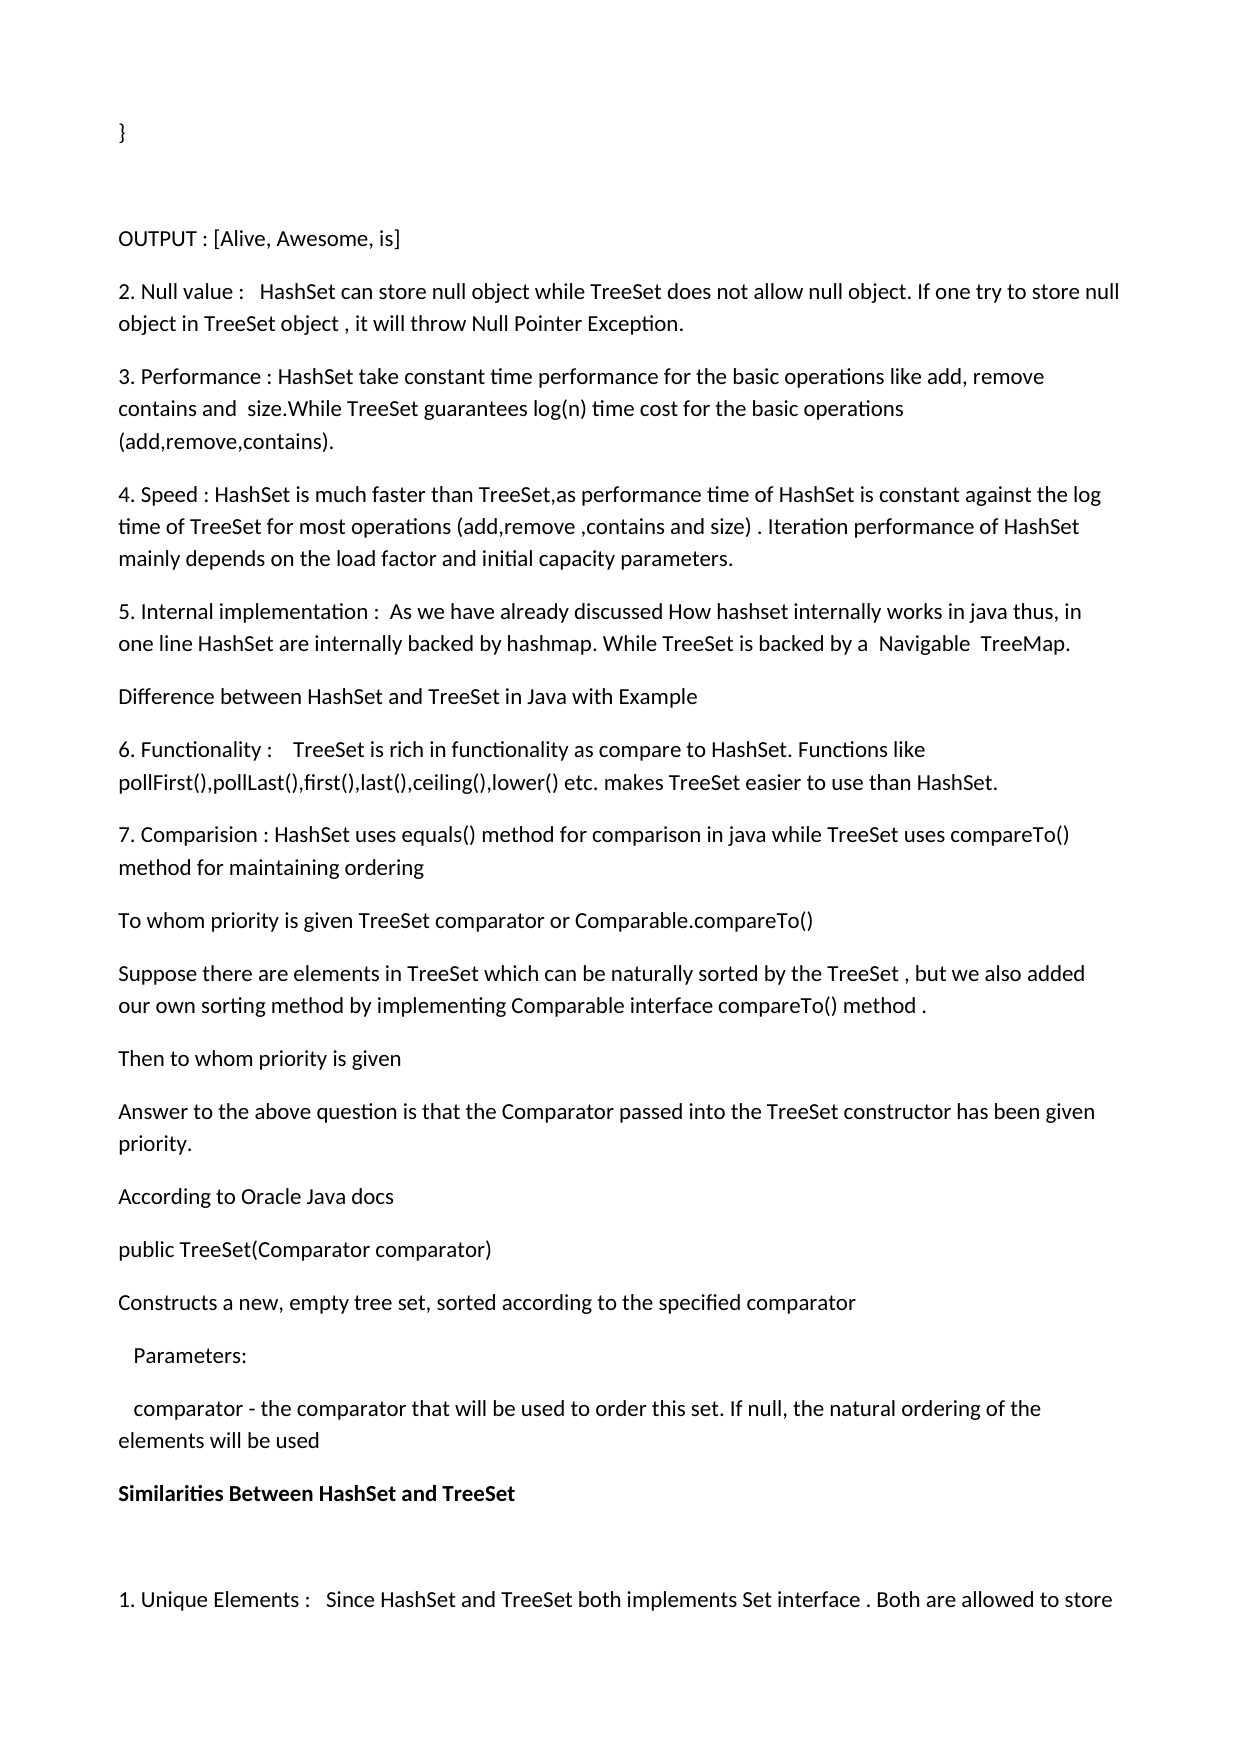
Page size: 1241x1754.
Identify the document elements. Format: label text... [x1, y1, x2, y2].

text According to Oracle Java docs [118, 1182, 1122, 1210]
text Suppose there are elements in TreeSet which can be naturally sorted by the TreeSet , but we also added our own sorting method by implementing Comparable interface compareTo() method . [118, 959, 1122, 1019]
text Difference between HashSet and TreeSet in Java with Example [118, 682, 1122, 710]
text 1. Unique Elements : Since HashSet and TreeSet both implements Set interface . Both are allowed to store [118, 1586, 1122, 1614]
text OUTPUT : [Alive, Awesome, is] [118, 224, 1122, 252]
text To whom priority is given TreeSet comparator or Comparable.compareTo() [118, 906, 1122, 934]
text 4. Speed : HashSet is much faster than TreeSet,as performance time of HashSet is constant against the log time of TreeSet for most operations (add,remove ,contains and size) . Iteration performance of HashSet mainly depends on the load factor and initial capacity parameters. [118, 480, 1122, 572]
text 7. Comparision : HashSet uses equals() method for comparison in java while TreeSet uses compareTo() method for maintaining ordering [118, 821, 1122, 881]
text 5. Internal implementation : As we have already discussed How hashset internally works in java thus, in one line HashSet are internally backed by hashmap. While TreeSet is backed by a Navigable TreeMap. [118, 597, 1122, 657]
text public TreeSet(Comparator comparator) [118, 1235, 1122, 1263]
text comparator - the comparator that will be used to order this set. If null, the natural ordering of the elements will be used [118, 1394, 1122, 1454]
text 6. Functionality : TreeSet is rich in functionality as compare to HashSet. Functions like pollFirst(),pollLast(),first(),last(),ceiling(),lower() etc. makes TreeSet easier to use than HashSet. [118, 735, 1122, 796]
text Constructs a new, empty tree set, sorted according to the specified comparator [118, 1288, 1122, 1316]
text } [118, 118, 1122, 146]
text Then to whom priority is given [118, 1044, 1122, 1072]
text Parameters: [118, 1341, 1122, 1369]
text 3. Performance : HashSet take constant time performance for the basic operations like add, remove contains and size.While TreeSet guarantees log(n) time cost for the basic operations (add,remove,contains). [118, 362, 1122, 455]
text Similarities Between HashSet and TreeSet [118, 1479, 1122, 1508]
text 2. Null value : HashSet can store null object while TreeSet does not allow null object. If one try to store null object in TreeSet object , it will throw Null Pointer Exception. [118, 277, 1122, 337]
text Answer to the above question is that the Comparator passed into the TreeSet constructor has been given priority. [118, 1097, 1122, 1157]
